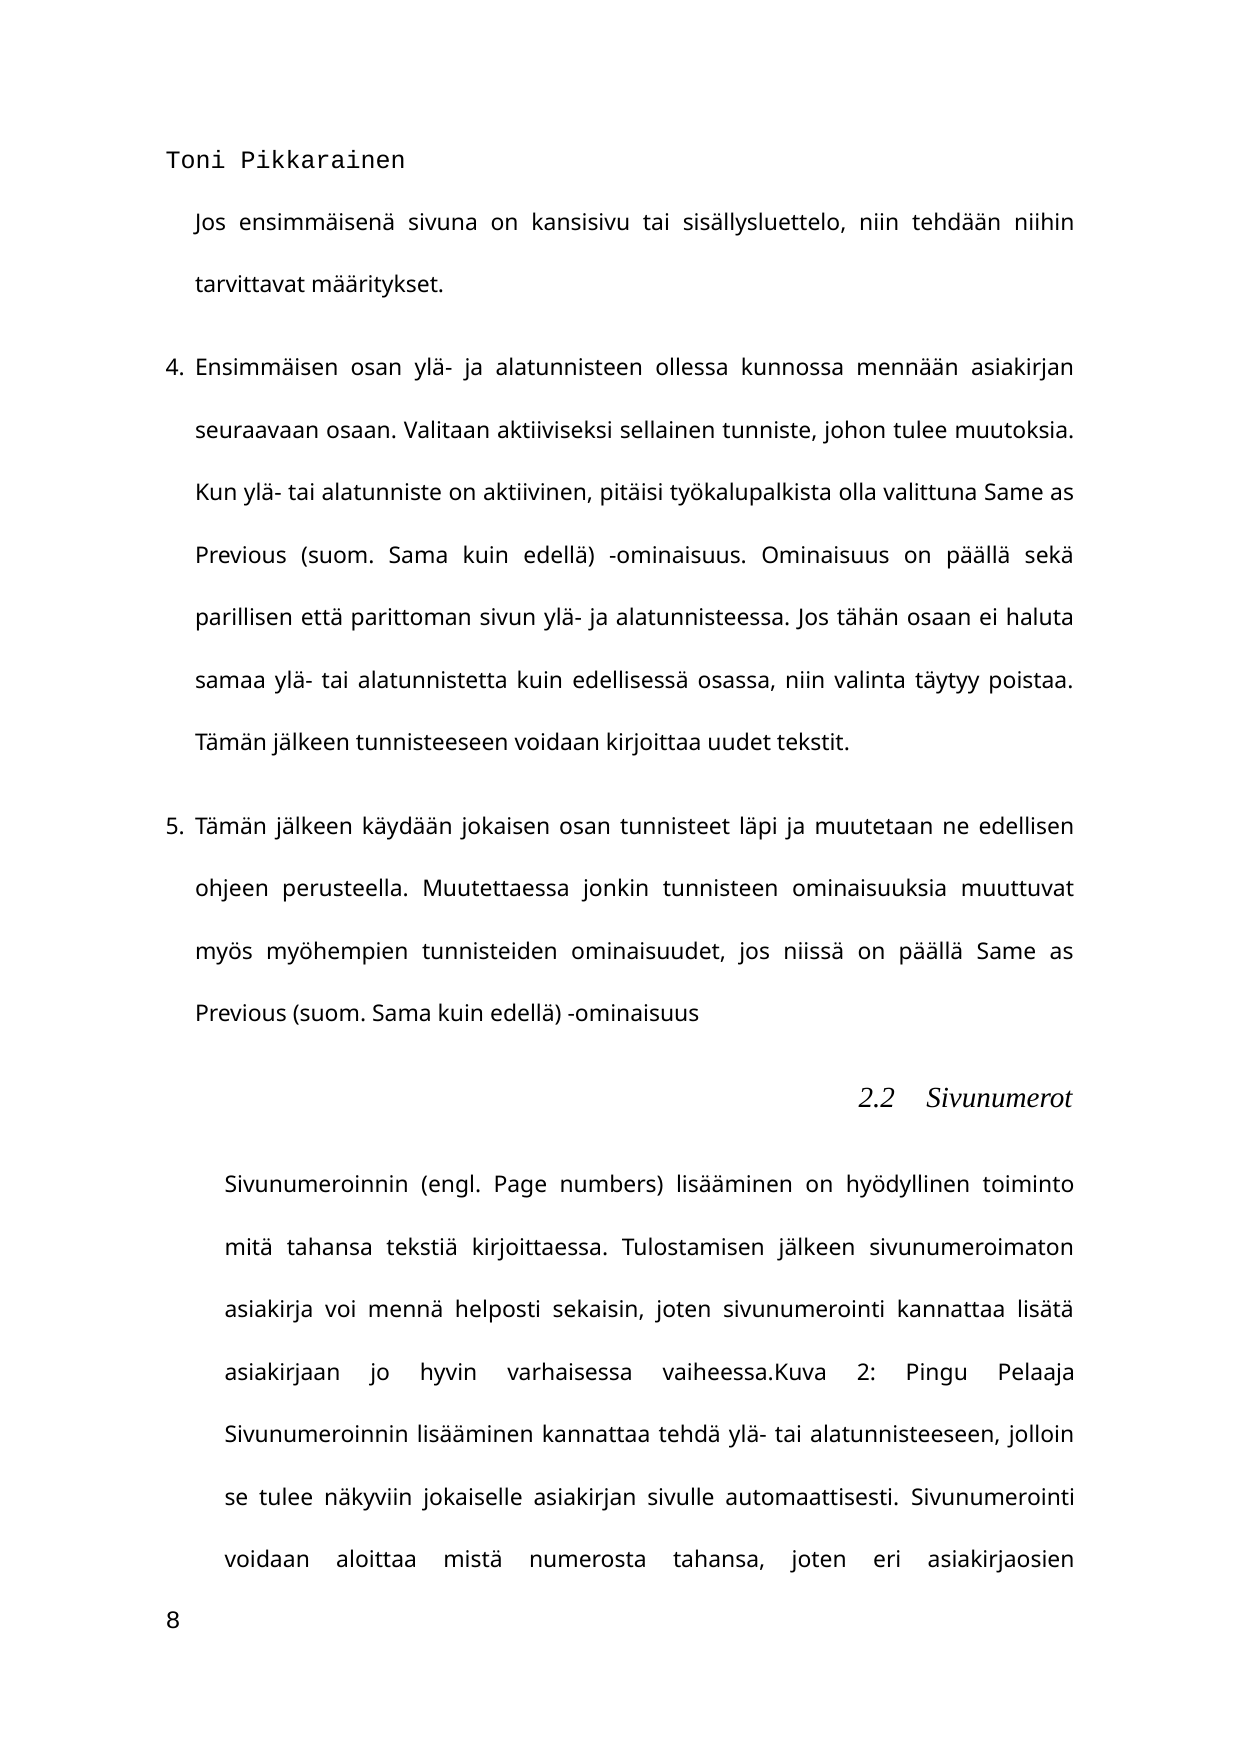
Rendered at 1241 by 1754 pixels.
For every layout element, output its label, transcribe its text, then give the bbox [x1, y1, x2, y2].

list Jos ensimmäisenä sivuna on kansisivu tai sisällysluettelo, niin tehdään niihin tarvittavat määritykset. [165, 205, 1075, 299]
text Sivunumeroinnin (engl. Page numbers) lisääminen on hyödyllinen toiminto mitä tahansa tekstiä kirjoittaessa. Tulostamisen jälkeen sivunumeroimaton asiakirja voi mennä helposti sekaisin, joten sivunumerointi kannattaa lisätä asiakirjaan jo hyvin varhaisessa vaiheessa.Kuva 2: Pingu Pelaaja Sivunumeroinnin lisääminen kannattaa tehdä ylä- tai alatunnisteeseen, jolloin se tulee näkyviin jokaiselle asiakirjan sivulle automaattisesti. Sivunumerointi voidaan aloittaa mistä numerosta tahansa, joten eri asiakirjaosien [224, 1168, 1075, 1574]
list Ensimmäisen osan ylä- ja alatunnisteen ollessa kunnossa mennään asiakirjan seuraavaan osaan. Valitaan aktiiviseksi sellainen tunniste, johon tulee muutoksia. Kun ylä- tai alatunniste on aktiivinen, pitäisi työkalupalkista olla valittuna Same as Previous (suom. Sama kuin edellä) -ominaisuus. Ominaisuus on päällä sekä parillisen että parittoman sivun ylä- ja alatunnisteessa. Jos tähän osaan ei haluta samaa ylä- tai alatunnistetta kuin edellisessä osassa, niin valinta täytyy poistaa. Tämän jälkeen tunnisteeseen voidaan kirjoittaa uudet tekstit. [165, 351, 1075, 757]
list Tämän jälkeen käydään jokaisen osan tunnisteet läpi ja muutetaan ne edellisen ohjeen perusteella. Muutettaessa jonkin tunnisteen ominaisuuksia muuttuvat myös myöhempien tunnisteiden ominaisuudet, jos niissä on päällä Same as Previous (suom. Sama kuin edellä) -ominaisuus [165, 809, 1075, 1028]
subtitle Sivunumerot [240, 1080, 1075, 1114]
